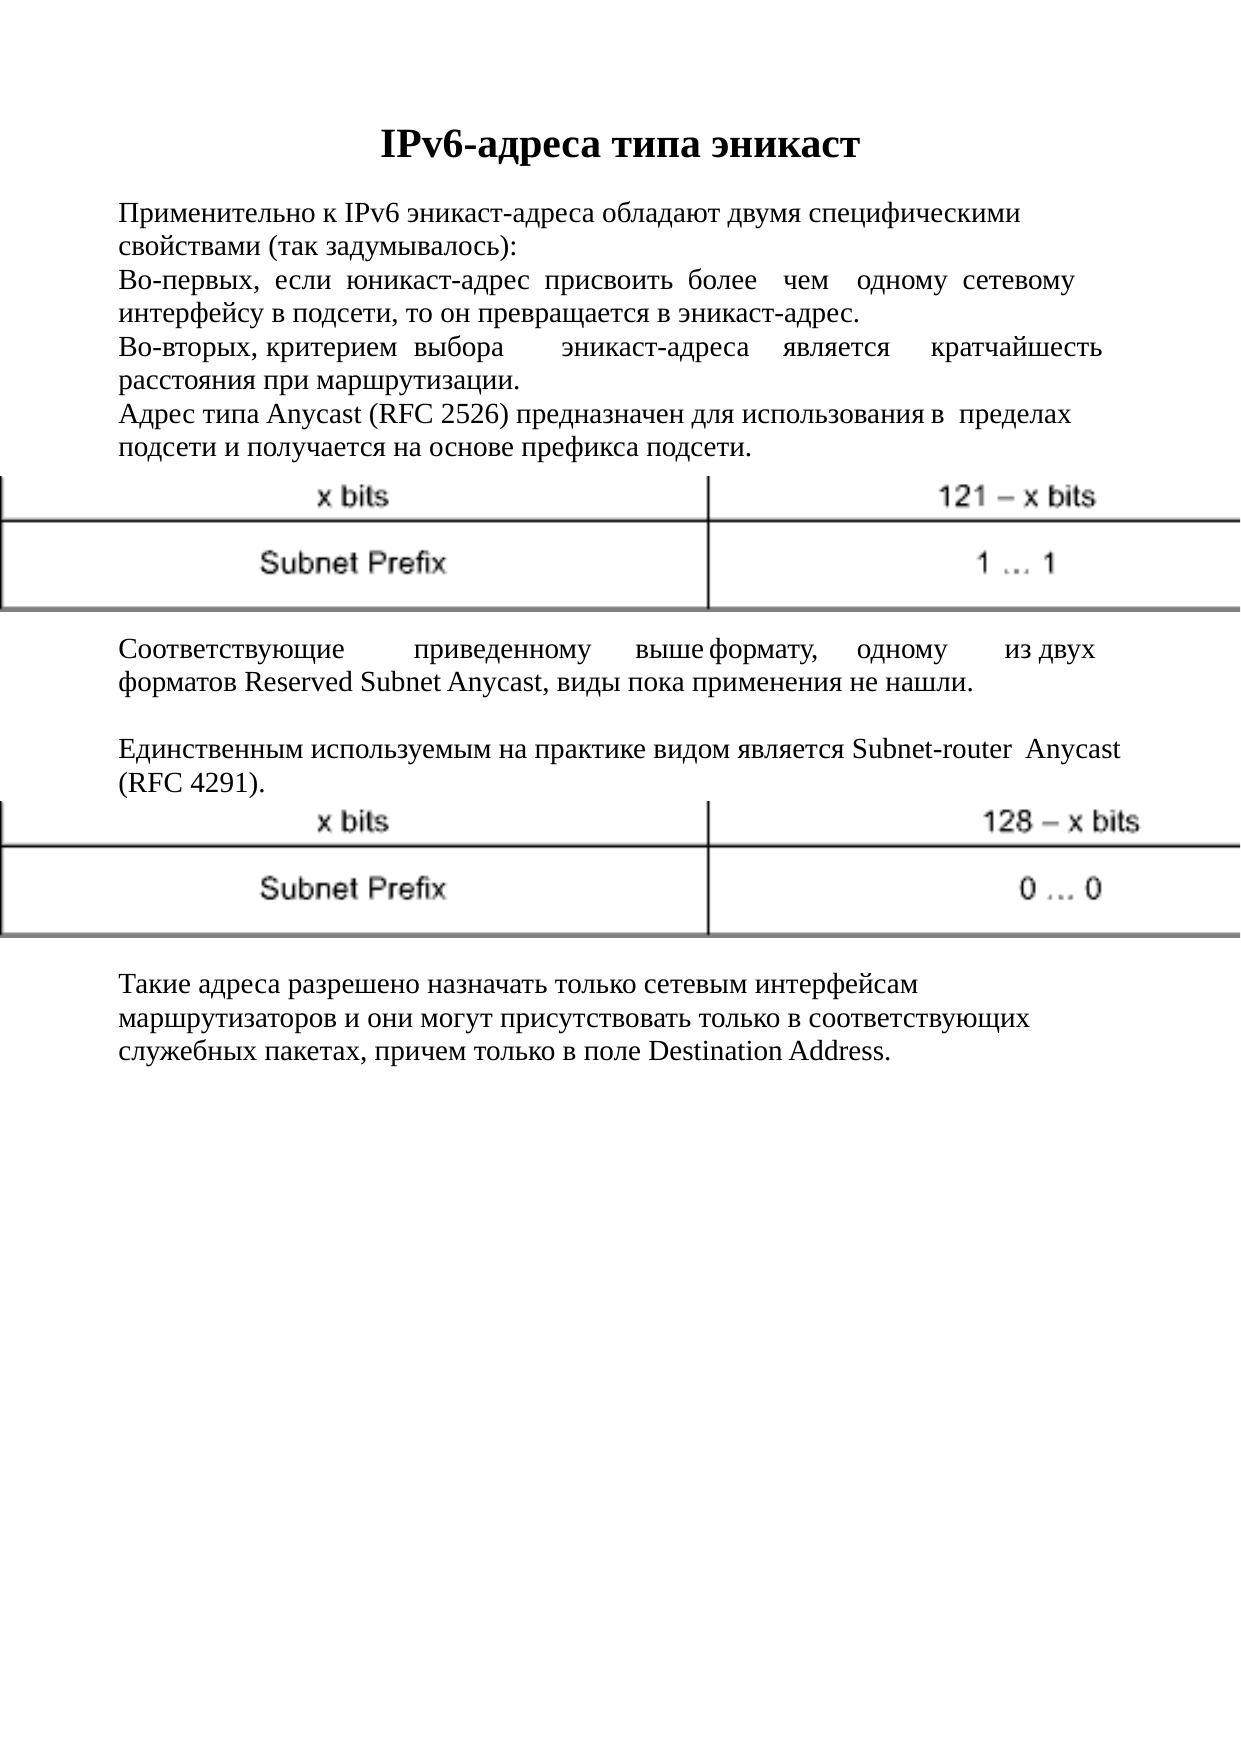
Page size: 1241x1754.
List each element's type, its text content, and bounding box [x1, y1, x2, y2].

text Применительно к IPv6 эникаст-адреса обладают двумя специфическими свойствами (так задумывалось): [118, 195, 1122, 262]
text Во-первых, если юникаст-адрес присвоить более чем одному сетевому интерфейсу в подсети, то он превращается в эникаст-адрес. [118, 262, 1122, 329]
text Соответствующие приведенному выше формату, одному из двух форматов Reserved Subnet Anycast, виды пока применения не нашли. [118, 631, 1122, 698]
text Адрес типа Anycast (RFC 2526) предназначен для использования в пределах подсети и получается на основе префикса подсети. [118, 396, 1122, 463]
picture [0, 476, 1241, 612]
text IPv6-адреса типа эникаст [118, 118, 1122, 166]
text Единственным используемым на практике видом является Subnet-router Anycast (RFC 4291). [118, 731, 1122, 798]
picture [0, 801, 1241, 938]
text Такие адреса разрешено назначать только сетевым интерфейсам маршрутизаторов и они могут присутствовать только в соответствующих служебных пакетах, причем только в поле Destination Address. [118, 966, 1122, 1067]
text Во-вторых, критерием выбора эникаст-адреса является кратчайшесть расстояния при маршрутизации. [118, 329, 1122, 396]
